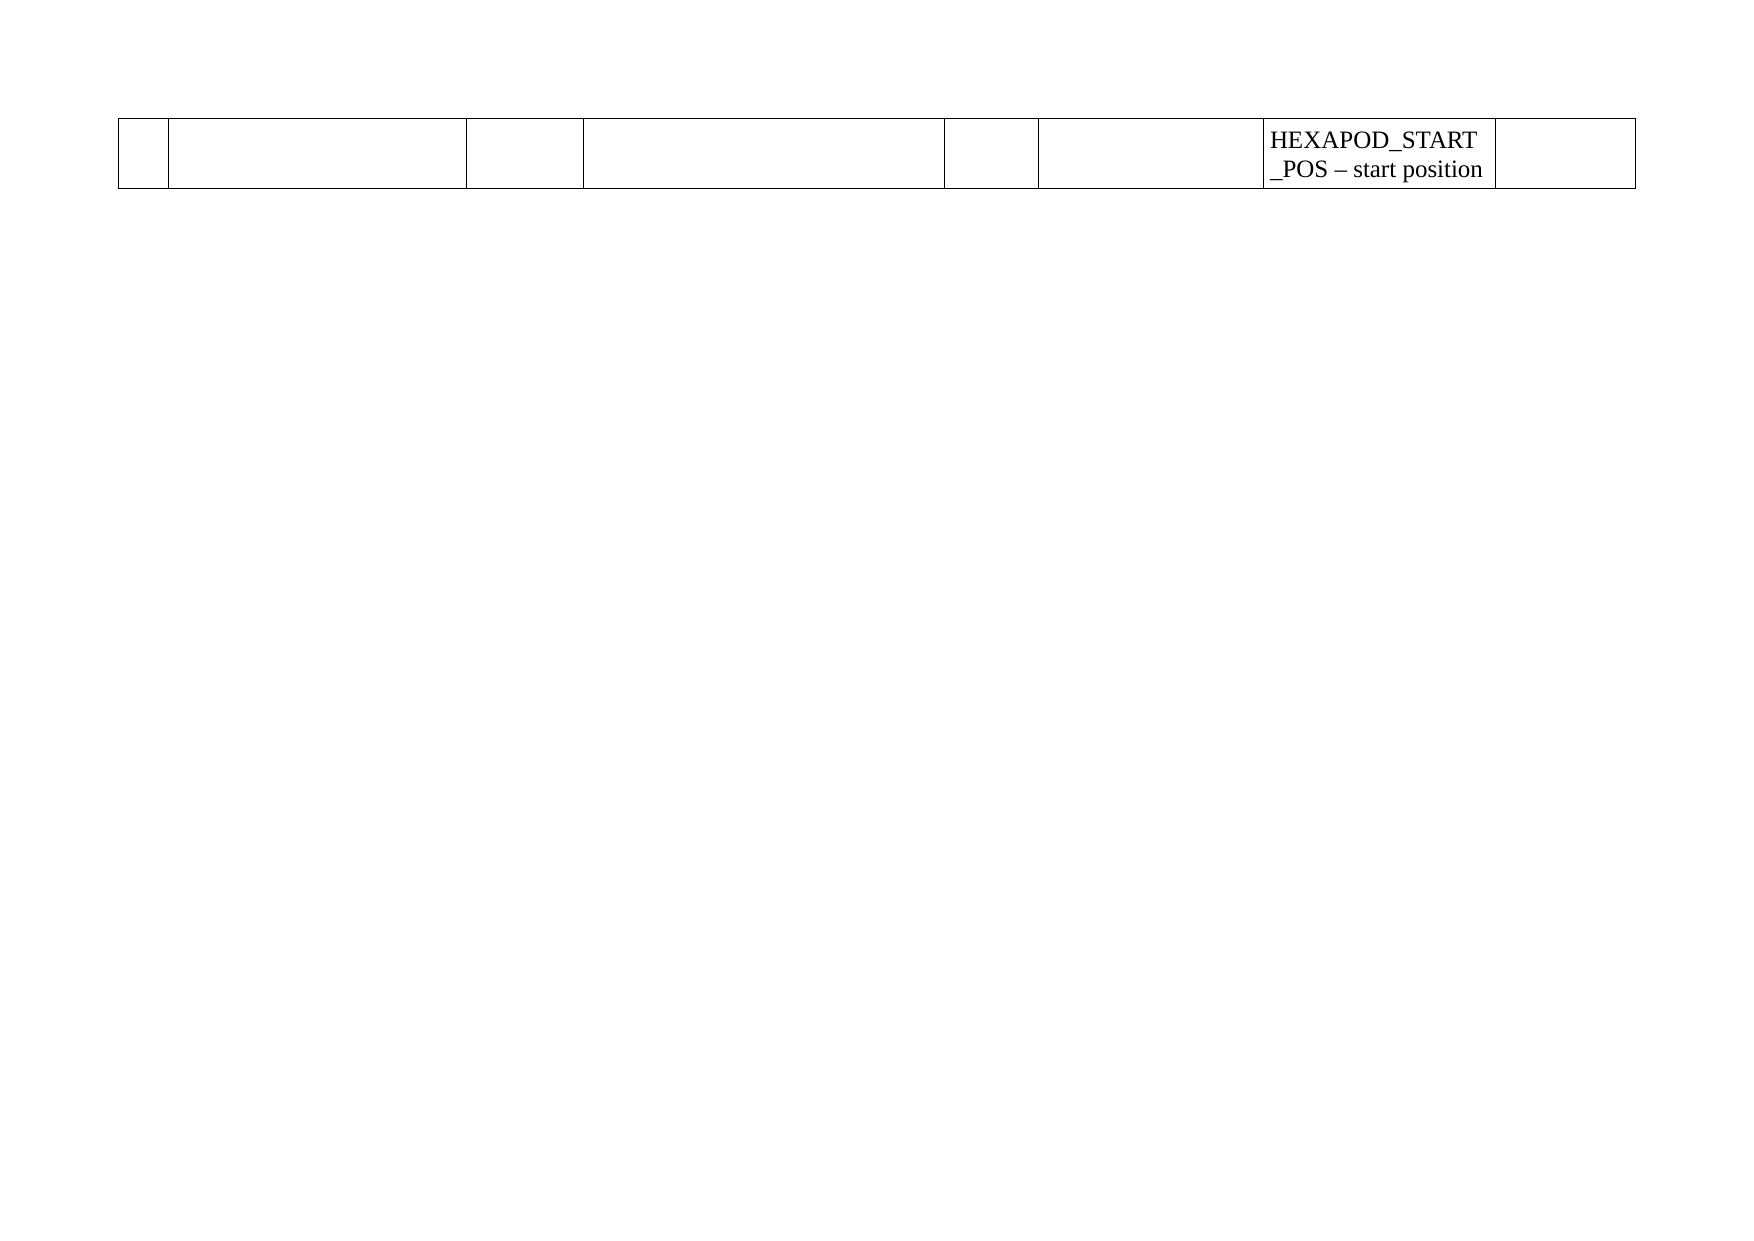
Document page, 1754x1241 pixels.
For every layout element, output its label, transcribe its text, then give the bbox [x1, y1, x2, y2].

table_cell [945, 119, 1038, 188]
table_cell [584, 119, 944, 188]
table_cell [467, 119, 583, 188]
table_cell [169, 119, 466, 188]
table_cell [119, 119, 168, 188]
table_cell [1496, 119, 1635, 188]
table_cell [1039, 119, 1263, 188]
table_cell HEXAPOD_START_POS – start position [1264, 119, 1495, 188]
